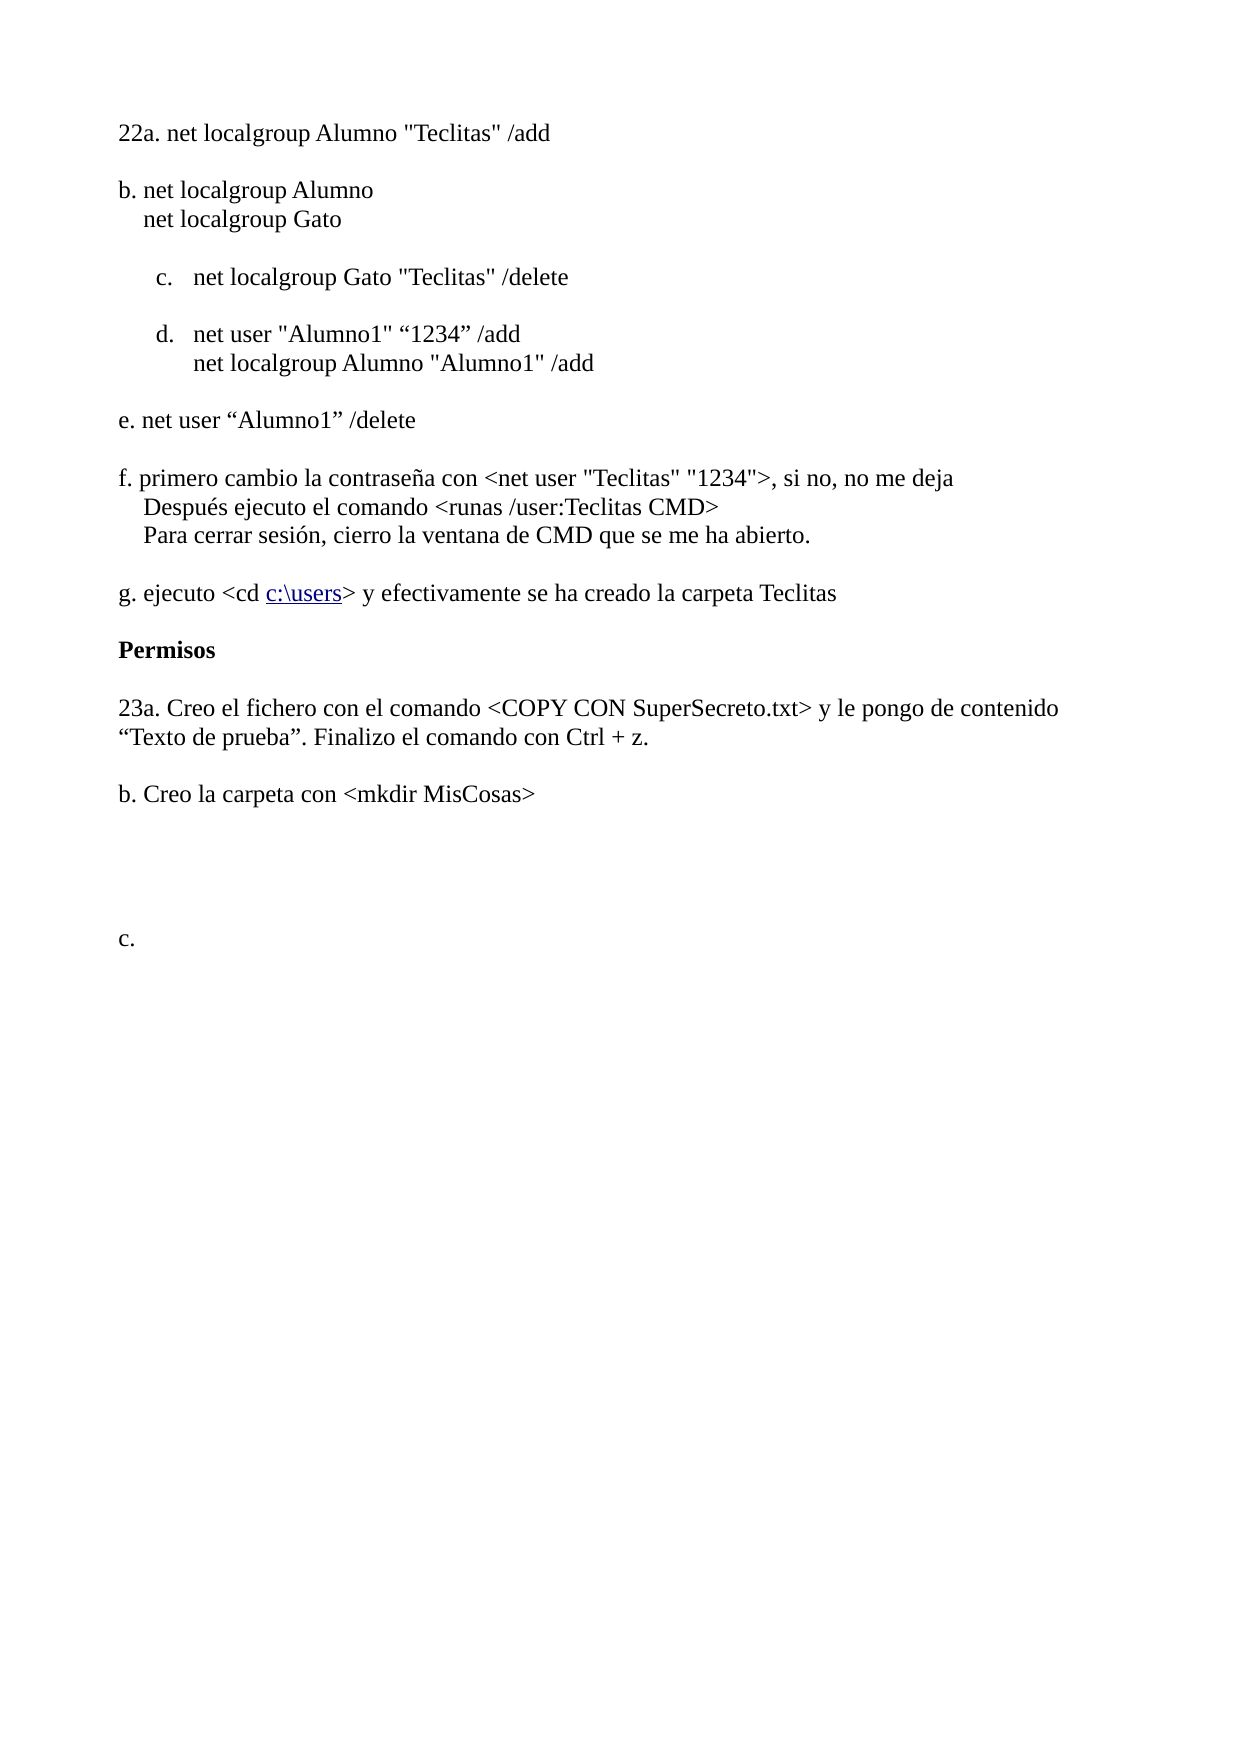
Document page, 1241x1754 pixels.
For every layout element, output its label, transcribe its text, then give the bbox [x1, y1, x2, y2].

text Después ejecuto el comando <runas /user:Teclitas CMD> [118, 492, 1122, 521]
text c. [118, 923, 1122, 952]
text b. net localgroup Alumno [118, 176, 1122, 204]
text 23a. Creo el fichero con el comando <COPY CON SuperSecreto.txt> y le pongo de contenido “Texto de prueba”. Finalizo el comando con Ctrl + z. [118, 693, 1122, 751]
list net localgroup Gato "Teclitas" /delete [156, 262, 1122, 291]
text g. ejecuto <cd c:\users> y efectivamente se ha creado la carpeta Teclitas [118, 578, 1122, 607]
text e. net user “Alumno1” /delete [118, 406, 1122, 434]
text net localgroup Alumno "Alumno1" /add [118, 348, 1122, 377]
text net localgroup Gato [118, 204, 1122, 233]
text Permisos [118, 636, 1122, 664]
text f. primero cambio la contraseña con <net user "Teclitas" "1234">, si no, no me deja [118, 463, 1122, 492]
text b. Creo la carpeta con <mkdir MisCosas> [118, 779, 1122, 808]
text Para cerrar sesión, cierro la ventana de CMD que se me ha abierto. [118, 521, 1122, 549]
text 22a. net localgroup Alumno "Teclitas" /add [118, 118, 1122, 147]
list net user "Alumno1" “1234” /add [156, 319, 1122, 348]
